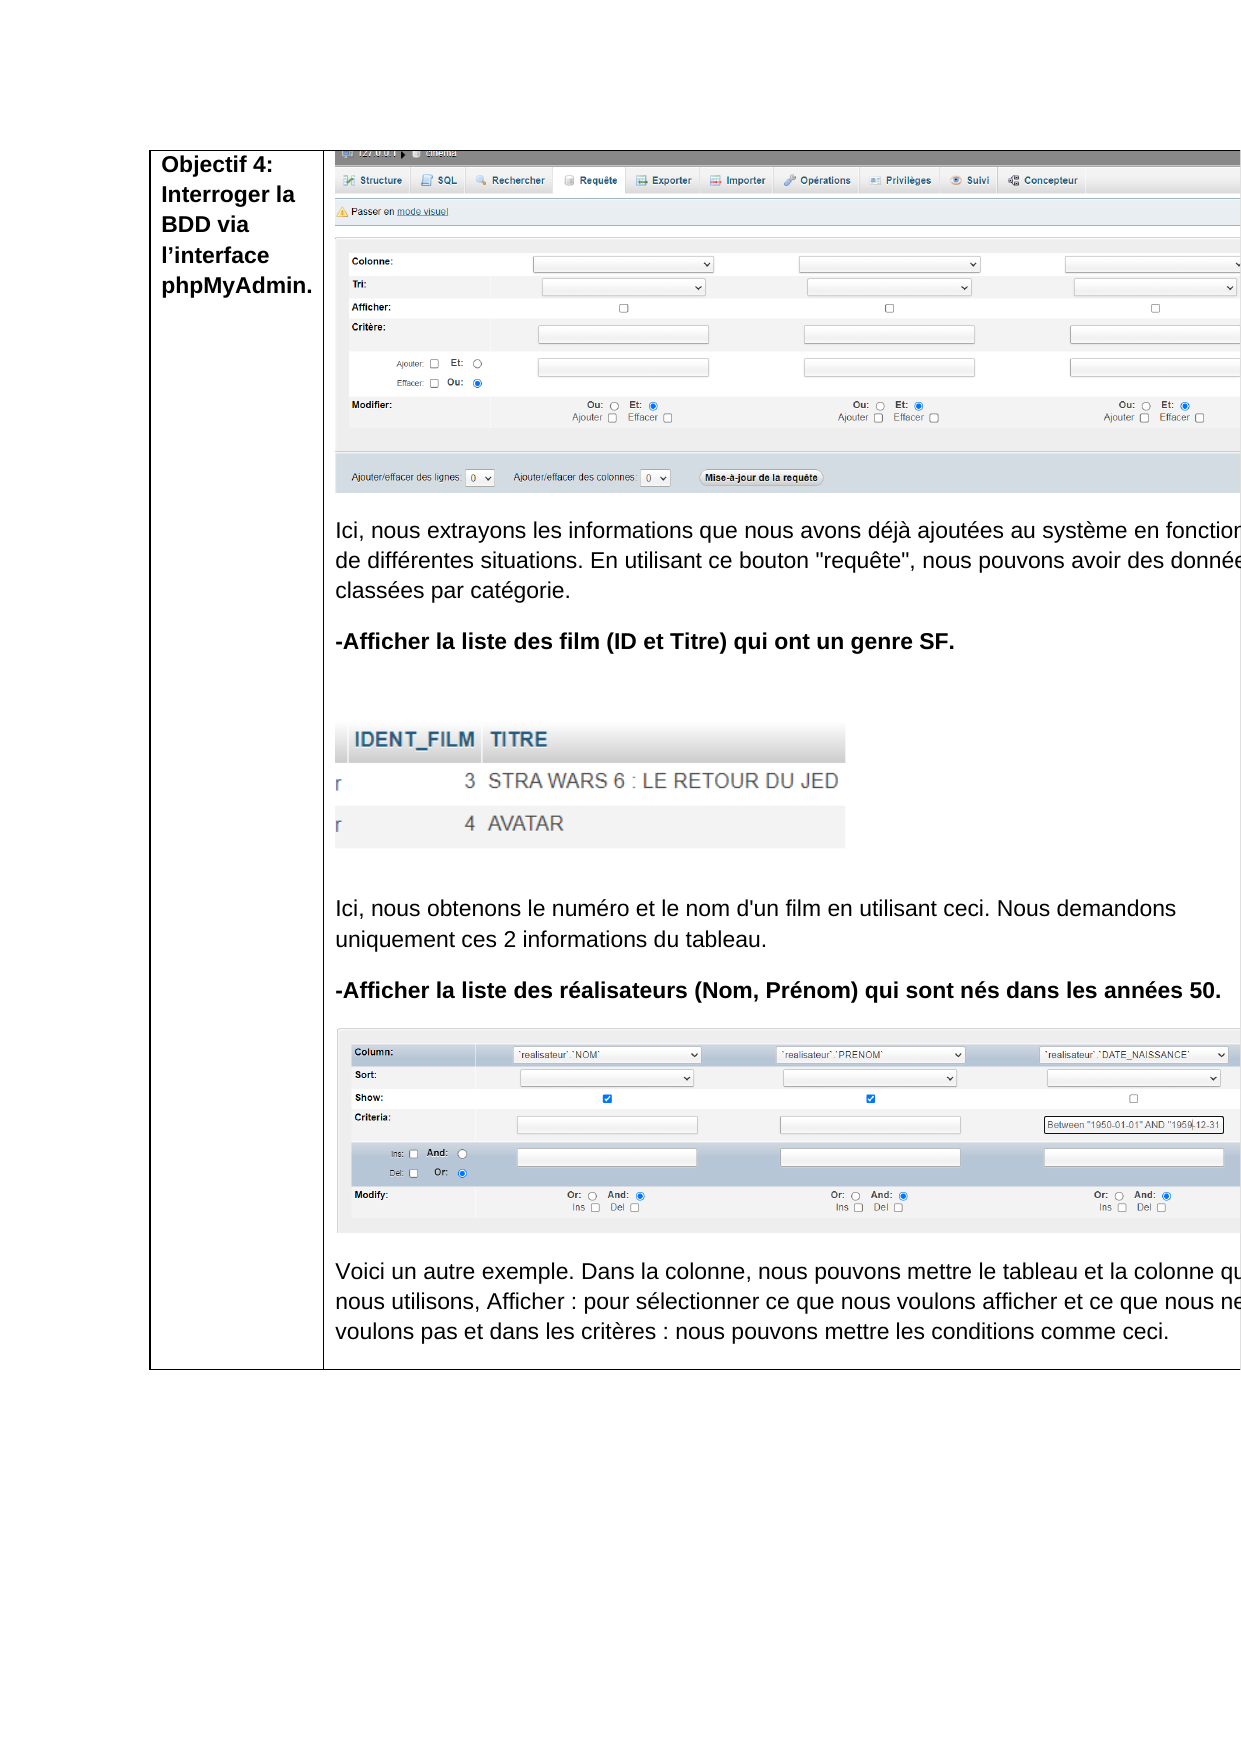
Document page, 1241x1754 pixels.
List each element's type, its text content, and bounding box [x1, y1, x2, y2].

table_cell Objectif 4: Interroger la BDD via l’interface phpMyAdmin. [151, 151, 323, 1369]
table_cell Ici, nous extrayons les informations que nous avons déjà ajoutées au système en fonction de différentes situations. En utilisant ce bouton "requête", nous pouvons avoir des données classées par catégorie. -Afficher la liste des film (ID et Titre) qui ont un genre SF. Ici, nous obtenons le numéro et le nom d'un film en utilisant ceci. Nous demandons uniquement ces 2 informations du tableau. -Afficher la liste des réalisateurs (Nom, Prénom) qui sont nés dans les années 50. Voici un autre exemple. Dans la colonne, nous pouvons mettre le tableau et la colonne que nous utilisons, Afficher : pour sélectionner ce que nous voulons afficher et ce que nous ne voulons pas et dans les critères : nous pouvons mettre les conditions comme ceci. Nous pouvons alors avoir un résultat comme celui-ci. - Afficher le nom et le prénom des acteurs qui ont joué dans un film réalisé par « Georges Lucas » [324, 151, 1240, 1369]
